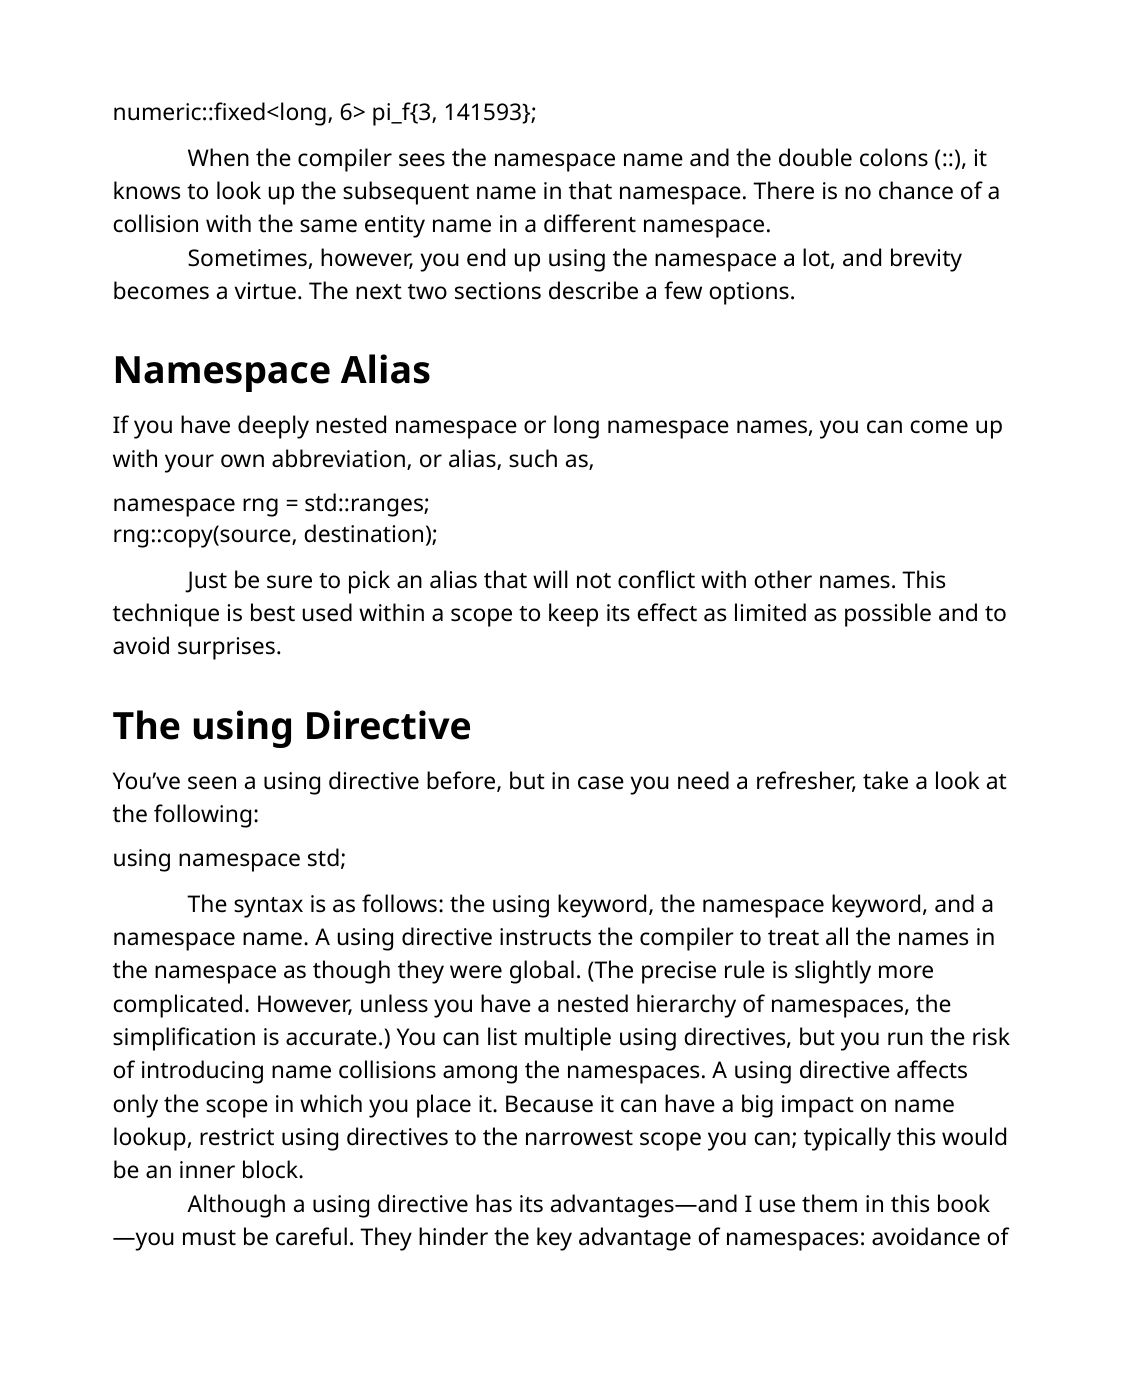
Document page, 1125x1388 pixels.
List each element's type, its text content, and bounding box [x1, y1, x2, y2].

subtitle Namespace Alias [112, 344, 1012, 395]
subtitle The using Directive [112, 699, 1012, 750]
text namespace rng = std::ranges; [112, 487, 1012, 518]
text When the compiler sees the namespace name and the double colons (::), it knows to look up the subsequent name in that namespace. There is no chance of a collision with the same entity name in a different namespace. [112, 140, 1012, 240]
text You’ve seen a using directive before, but in case you need a refresher, take a look at the following: [112, 763, 1012, 829]
text numeric::fixed<long, 6> pi_f{3, 141593}; [112, 96, 1012, 127]
text Although a using directive has its advantages—and I use them in this book—you must be careful. They hinder the key advantage of namespaces: avoidance of [112, 1186, 1012, 1252]
text Sometimes, however, you end up using the namespace a lot, and brevity becomes a virtue. The next two sections describe a few options. [112, 240, 1012, 306]
text The syntax is as follows: the using keyword, the namespace keyword, and a namespace name. A using directive instructs the compiler to treat all the names in the namespace as though they were global. (The precise rule is slightly more complicated. However, unless you have a nested hierarchy of namespaces, the simplification is accurate.) You can list multiple using directives, but you run the risk of introducing name collisions among the namespaces. A using directive affects only the scope in which you place it. Because it can have a big impact on name lookup, restrict using directives to the narrowest scope you can; typically this would be an inner block. [112, 886, 1012, 1186]
text rng::copy(source, destination); [112, 518, 1012, 549]
text using namespace std; [112, 842, 1012, 873]
text If you have deeply nested namespace or long namespace names, you can come up with your own abbreviation, or alias, such as, [112, 407, 1012, 474]
text Just be sure to pick an alias that will not conflict with other names. This technique is best used within a scope to keep its effect as limited as possible and to avoid surprises. [112, 562, 1012, 662]
